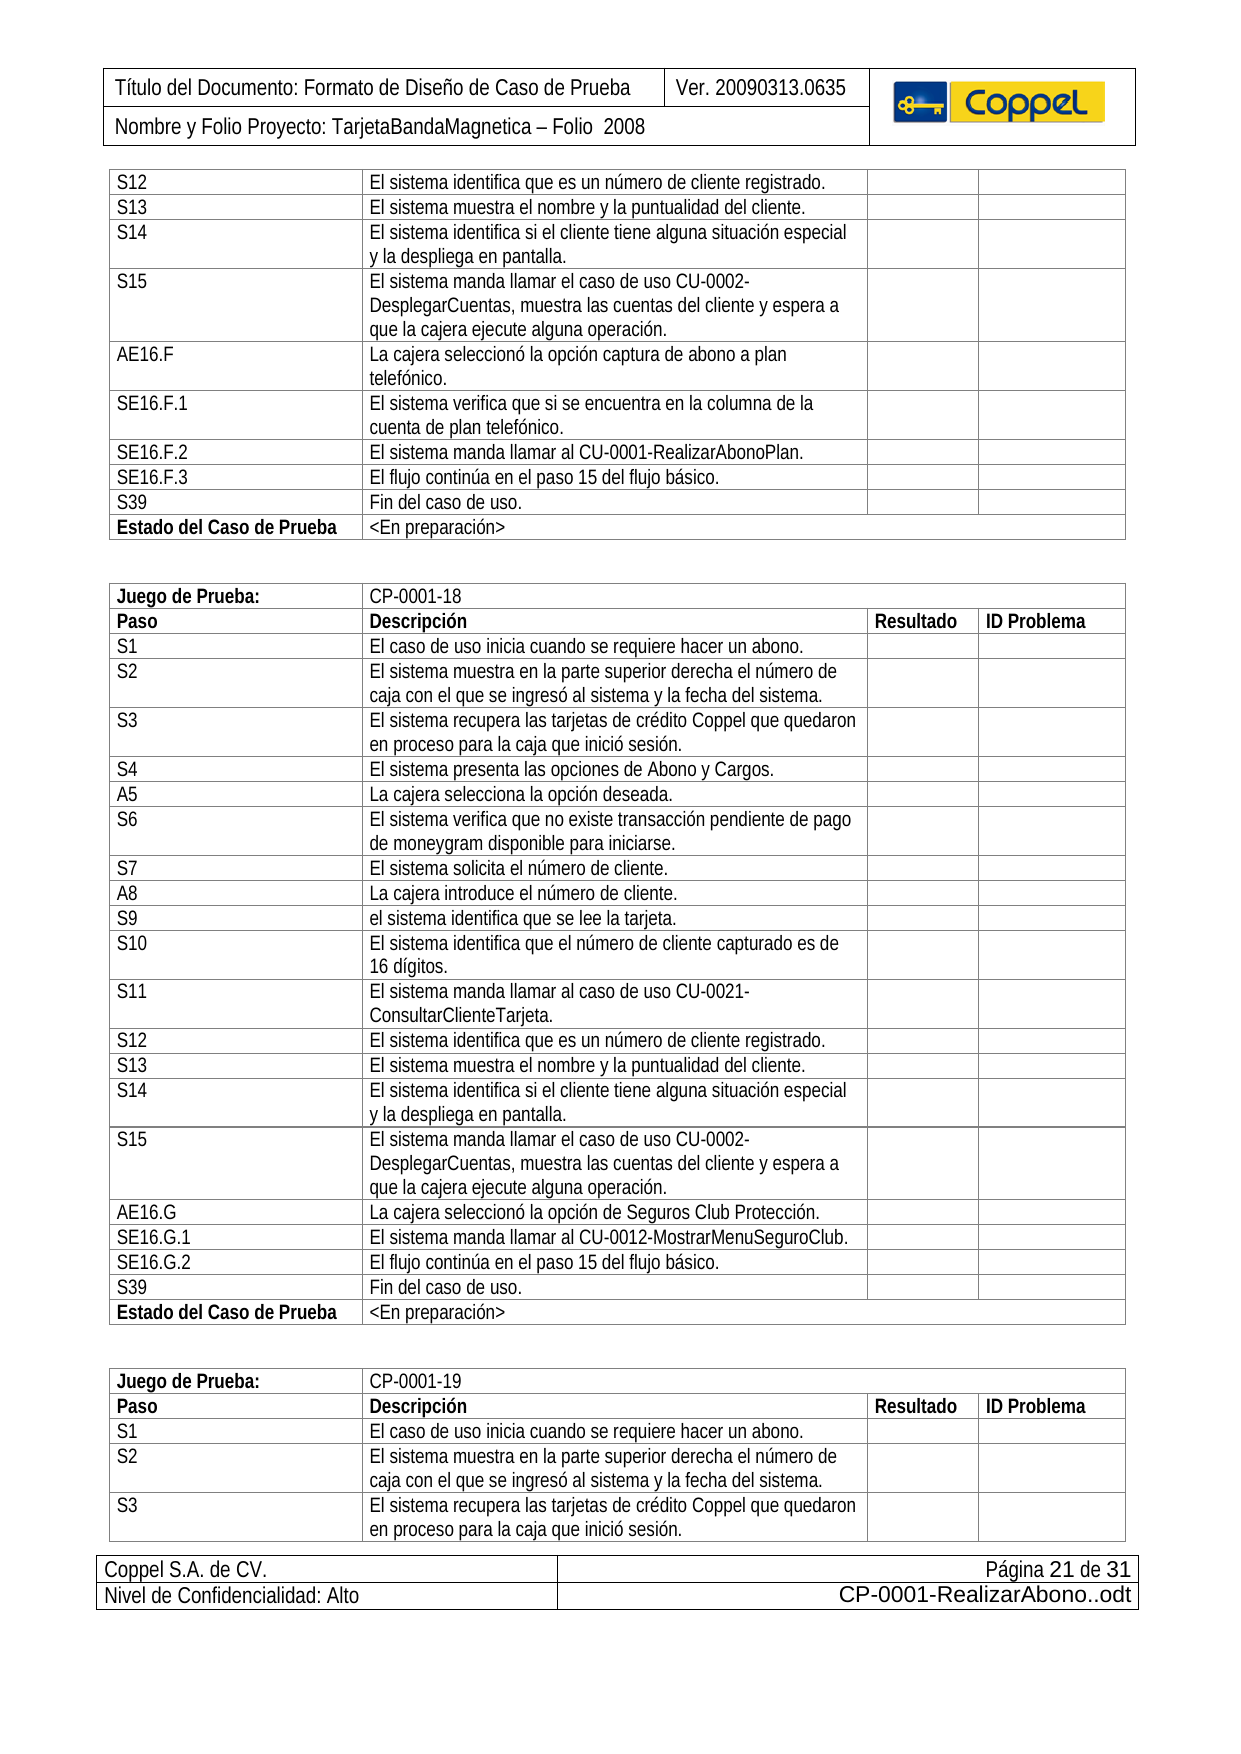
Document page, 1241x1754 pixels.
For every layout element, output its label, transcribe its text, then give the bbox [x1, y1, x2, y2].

table_cell [868, 1029, 978, 1052]
table_cell [868, 931, 978, 978]
table_cell S6 [110, 807, 362, 854]
table_cell El sistema identifica que es un número de cliente registrado. [363, 170, 867, 194]
table_cell [868, 1493, 978, 1541]
table_cell S13 [110, 1054, 362, 1077]
table_cell [868, 782, 978, 806]
table_cell El sistema manda llamar al CU-0012-MostrarMenuSeguroClub. [363, 1225, 867, 1249]
table_cell S3 [110, 1493, 362, 1541]
table_cell [868, 659, 978, 707]
table_cell [979, 220, 1125, 268]
table_cell S15 [110, 1128, 362, 1199]
table_cell [868, 1225, 978, 1249]
table_cell S39 [110, 1275, 362, 1299]
table_cell [979, 170, 1125, 194]
table_cell [868, 1200, 978, 1224]
table_cell [868, 1275, 978, 1299]
table_cell [979, 708, 1125, 756]
table_cell Descripción [363, 609, 867, 633]
table_cell [868, 856, 978, 879]
table_cell [979, 391, 1125, 439]
table_cell A8 [110, 881, 362, 904]
table_header CP-0001-19 [363, 1369, 1125, 1393]
table_cell S13 [110, 195, 362, 219]
table_cell [979, 465, 1125, 489]
table_cell <En preparación> [363, 1300, 1125, 1324]
table_cell [979, 1444, 1125, 1492]
table_cell AE16.F [110, 342, 362, 390]
table_header CP-0001-18 [363, 584, 1125, 608]
table_cell [868, 906, 978, 929]
table_cell Resultado [868, 609, 978, 633]
table_cell Fin del caso de uso. [363, 490, 867, 514]
table_cell [979, 269, 1125, 341]
table_cell [979, 1029, 1125, 1052]
table_cell El sistema recupera las tarjetas de crédito Coppel que quedaron en proceso para la caja que inició sesión. [363, 708, 867, 756]
table_cell Paso [110, 1394, 362, 1418]
table_cell El sistema muestra el nombre y la puntualidad del cliente. [363, 1054, 867, 1077]
table_cell el sistema identifica que se lee la tarjeta. [363, 906, 867, 929]
table_cell El sistema manda llamar al caso de uso CU-0021-ConsultarClienteTarjeta. [363, 980, 867, 1027]
table_cell [979, 856, 1125, 879]
table_header Juego de Prueba: [110, 1369, 362, 1393]
table_cell S10 [110, 931, 362, 978]
table_cell El sistema identifica si el cliente tiene alguna situación especial y la despliega en pantalla. [363, 220, 867, 268]
table_cell Descripción [363, 1394, 867, 1418]
table_cell [868, 1128, 978, 1199]
table_cell S1 [110, 1419, 362, 1443]
table_cell [979, 1250, 1125, 1274]
table_cell [868, 1444, 978, 1492]
table_cell S39 [110, 490, 362, 514]
table_cell [868, 195, 978, 219]
table_cell El sistema recupera las tarjetas de crédito Coppel que quedaron en proceso para la caja que inició sesión. [363, 1493, 867, 1541]
table_cell Paso [110, 609, 362, 633]
table_cell SE16.G.1 [110, 1225, 362, 1249]
table_cell El sistema solicita el número de cliente. [363, 856, 867, 879]
table_cell [979, 782, 1125, 806]
table_cell [868, 220, 978, 268]
table_cell [868, 170, 978, 194]
table_cell [979, 906, 1125, 929]
table_cell [868, 757, 978, 781]
table_cell El caso de uso inicia cuando se requiere hacer un abono. [363, 1419, 867, 1443]
table_cell El sistema muestra en la parte superior derecha el número de caja con el que se ingresó al sistema y la fecha del sistema. [363, 1444, 867, 1492]
table_cell [979, 1200, 1125, 1224]
table_cell [868, 465, 978, 489]
table_cell [868, 980, 978, 1027]
table_cell [868, 708, 978, 756]
table_cell [979, 1079, 1125, 1126]
table_cell [979, 1054, 1125, 1077]
table_cell [868, 634, 978, 658]
table_cell [979, 440, 1125, 464]
table_cell El sistema verifica que si se encuentra en la columna de la cuenta de plan telefónico. [363, 391, 867, 439]
table_cell <En preparación> [363, 515, 1125, 539]
table_cell El sistema presenta las opciones de Abono y Cargos. [363, 757, 867, 781]
table_cell S3 [110, 708, 362, 756]
table_cell A5 [110, 782, 362, 806]
table_cell El sistema identifica si el cliente tiene alguna situación especial y la despliega en pantalla. [363, 1079, 867, 1126]
table_cell [868, 807, 978, 854]
table_cell Resultado [868, 1394, 978, 1418]
table_cell [979, 1275, 1125, 1299]
table_cell [979, 980, 1125, 1027]
table_cell S1 [110, 634, 362, 658]
table_cell [979, 659, 1125, 707]
table_cell [979, 807, 1125, 854]
table_cell El sistema identifica que el número de cliente capturado es de 16 dígitos. [363, 931, 867, 978]
table_cell S12 [110, 170, 362, 194]
table_cell El sistema verifica que no existe transacción pendiente de pago de moneygram disponible para iniciarse. [363, 807, 867, 854]
table_cell El sistema muestra en la parte superior derecha el número de caja con el que se ingresó al sistema y la fecha del sistema. [363, 659, 867, 707]
table_cell SE16.F.1 [110, 391, 362, 439]
table_cell [868, 440, 978, 464]
table_cell [868, 1250, 978, 1274]
table_cell El flujo continúa en el paso 15 del flujo básico. [363, 465, 867, 489]
table_cell El sistema muestra el nombre y la puntualidad del cliente. [363, 195, 867, 219]
table_cell S9 [110, 906, 362, 929]
table_cell [979, 931, 1125, 978]
table_cell [979, 1493, 1125, 1541]
table_cell S14 [110, 220, 362, 268]
table_cell [979, 195, 1125, 219]
table_cell La cajera introduce el número de cliente. [363, 881, 867, 904]
table_cell [979, 634, 1125, 658]
table_cell [979, 490, 1125, 514]
table_cell [868, 342, 978, 390]
table_cell [868, 391, 978, 439]
table_cell ID Problema [979, 1394, 1125, 1418]
table_cell [868, 1419, 978, 1443]
table_cell S7 [110, 856, 362, 879]
table_cell S11 [110, 980, 362, 1027]
table_cell La cajera seleccionó la opción captura de abono a plan telefónico. [363, 342, 867, 390]
table_cell [979, 881, 1125, 904]
table_cell [868, 1054, 978, 1077]
table_cell S15 [110, 269, 362, 341]
table_cell [868, 1079, 978, 1126]
table_cell S4 [110, 757, 362, 781]
table_cell SE16.F.2 [110, 440, 362, 464]
table_cell S14 [110, 1079, 362, 1126]
table_cell [979, 1419, 1125, 1443]
table_cell La cajera seleccionó la opción de Seguros Club Protección. [363, 1200, 867, 1224]
table_cell [868, 881, 978, 904]
table_cell El sistema manda llamar el caso de uso CU-0002-DesplegarCuentas, muestra las cuentas del cliente y espera a que la cajera ejecute alguna operación. [363, 269, 867, 341]
table_cell [868, 269, 978, 341]
table_cell La cajera selecciona la opción deseada. [363, 782, 867, 806]
table_cell SE16.G.2 [110, 1250, 362, 1274]
table_cell AE16.G [110, 1200, 362, 1224]
table_cell [868, 490, 978, 514]
table_cell El caso de uso inicia cuando se requiere hacer un abono. [363, 634, 867, 658]
table_cell S2 [110, 659, 362, 707]
table_cell S12 [110, 1029, 362, 1052]
table_cell SE16.F.3 [110, 465, 362, 489]
table_cell El flujo continúa en el paso 15 del flujo básico. [363, 1250, 867, 1274]
table_cell [979, 1225, 1125, 1249]
table_cell ID Problema [979, 609, 1125, 633]
table_cell [979, 342, 1125, 390]
table_cell [979, 1128, 1125, 1199]
table_cell S2 [110, 1444, 362, 1492]
table_header Juego de Prueba: [110, 584, 362, 608]
table_cell Fin del caso de uso. [363, 1275, 867, 1299]
table_cell El sistema manda llamar el caso de uso CU-0002-DesplegarCuentas, muestra las cuentas del cliente y espera a que la cajera ejecute alguna operación. [363, 1128, 867, 1199]
table_cell Estado del Caso de Prueba [110, 1300, 362, 1324]
table_cell Estado del Caso de Prueba [110, 515, 362, 539]
table_cell [979, 757, 1125, 781]
table_cell El sistema manda llamar al CU-0001-RealizarAbonoPlan. [363, 440, 867, 464]
table_cell El sistema identifica que es un número de cliente registrado. [363, 1029, 867, 1052]
